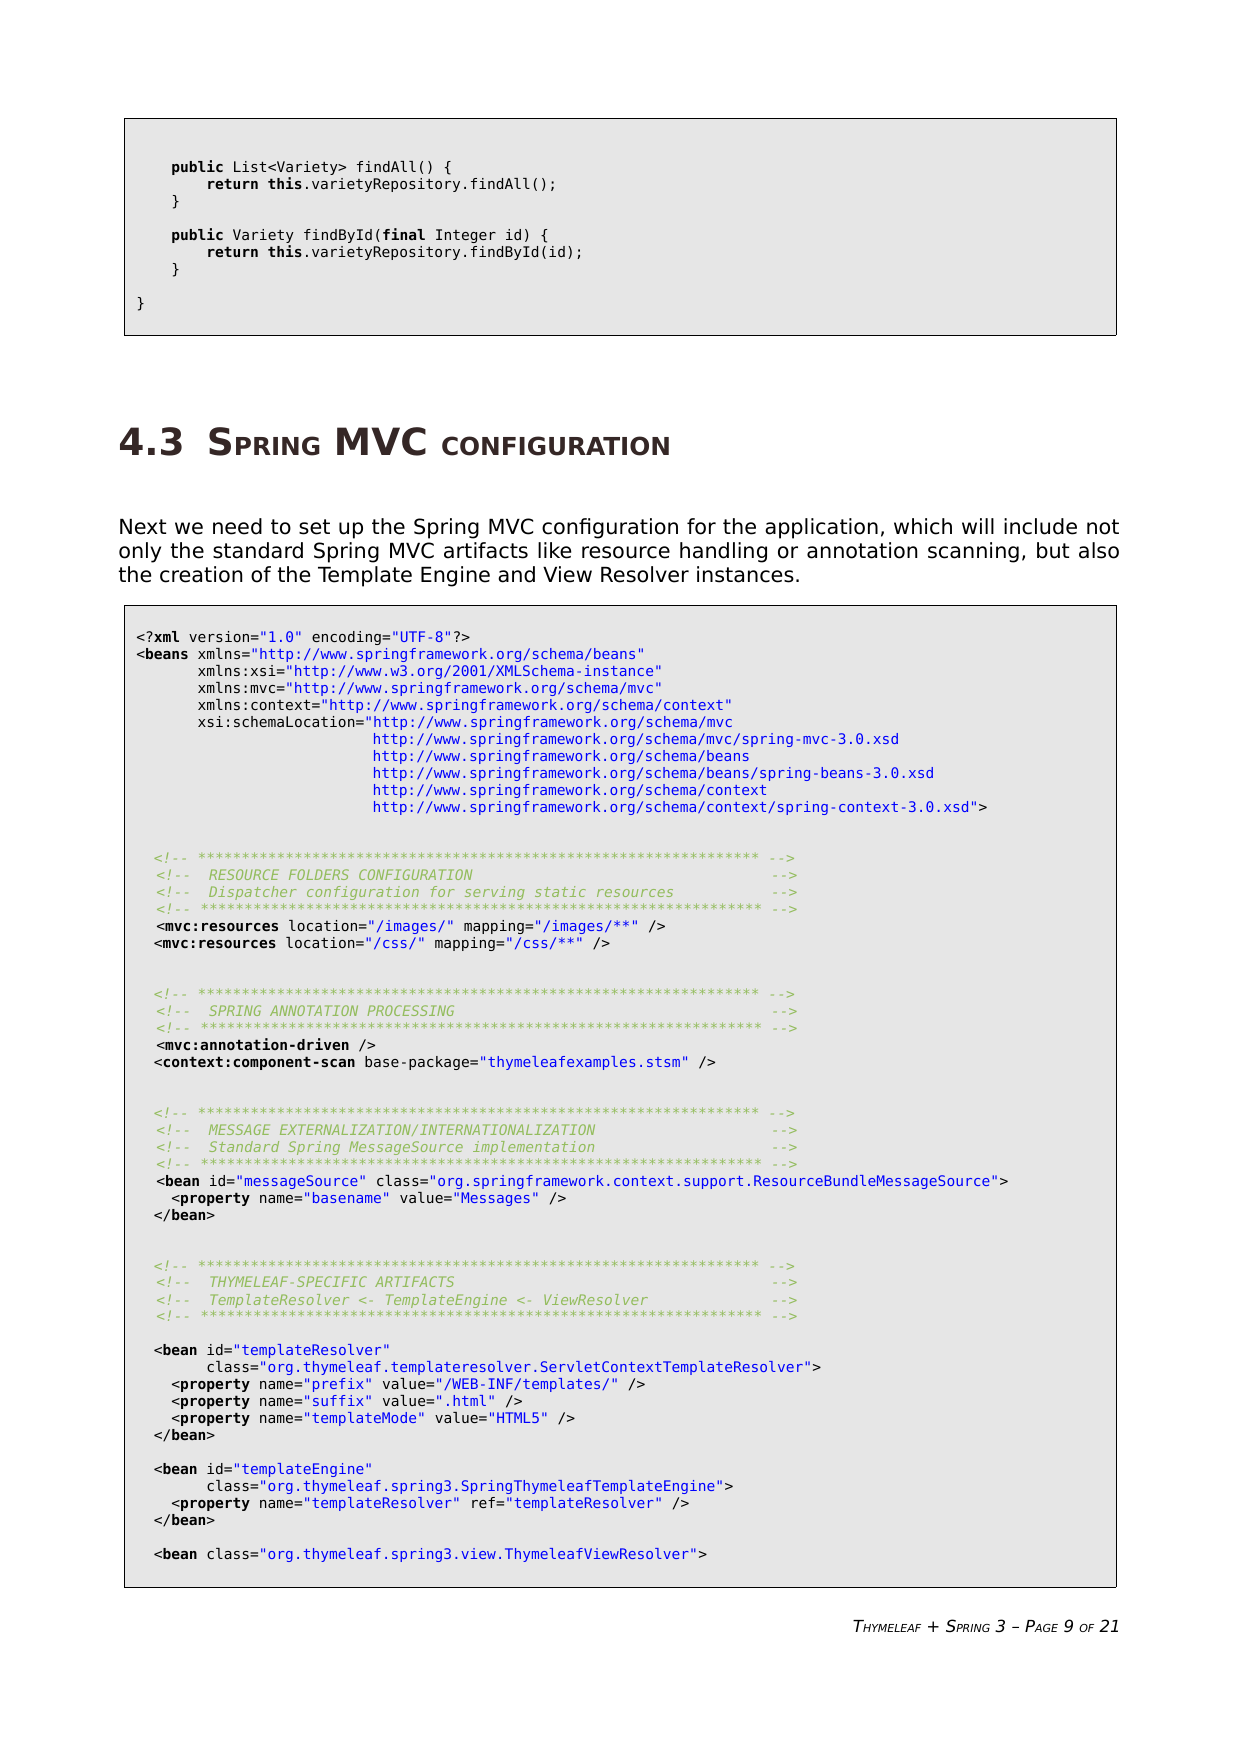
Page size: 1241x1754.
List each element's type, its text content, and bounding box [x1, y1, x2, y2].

text <?xml version="1.0" encoding="UTF-8"?> <beans xmlns="http://www.springframework.org/schema/beans" xmlns:xsi="http://www.w3.org/2001/XMLSchema-instance" xmlns:mvc="http://www.springframework.org/schema/mvc" xmlns:context="http://www.springframework.org/schema/context" xsi:schemaLocation="http://www.springframework.org/schema/mvc http://www.springframework.org/schema/mvc/spring-mvc-3.0.xsd http://www.springframework.org/schema/beans http://www.springframework.org/schema/beans/spring-beans-3.0.xsd http://www.springframework.org/schema/context http://www.springframework.org/schema/context/spring-context-3.0.xsd"> <!-- **************************************************************** --> <!-- RESOURCE FOLDERS CONFIGURATION --> <!-- Dispatcher configuration for serving static resources --> <!-- **************************************************************** --> <mvc:resources location="/images/" mapping="/images/**" /> <mvc:resources location="/css/" mapping="/css/**" /> <!-- **************************************************************** --> <!-- SPRING ANNOTATION PROCESSING --> <!-- **************************************************************** --> <mvc:annotation-driven /> <context:component-scan base-package="thymeleafexamples.stsm" /> <!-- **************************************************************** --> <!-- MESSAGE EXTERNALIZATION/INTERNATIONALIZATION --> <!-- Standard Spring MessageSource implementation --> <!-- **************************************************************** --> <bean id="messageSource" class="org.springframework.context.support.ResourceBundleMessageSource"> <property name="basename" value="Messages" /> </bean> <!-- **************************************************************** --> <!-- THYMELEAF-SPECIFIC ARTIFACTS --> <!-- TemplateResolver <- TemplateEngine <- ViewResolver --> <!-- **************************************************************** --> <bean id="templateResolver" class="org.thymeleaf.templateresolver.ServletContextTemplateResolver"> <property name="prefix" value="/WEB-INF/templates/" /> <property name="suffix" value=".html" /> <property name="templateMode" value="HTML5" /> </bean> <bean id="templateEngine" class="org.thymeleaf.spring3.SpringThymeleafTemplateEngine"> <property name="templateResolver" ref="templateResolver" /> </bean> <bean class="org.thymeleaf.spring3.view.ThymeleafViewResolver"> [125, 606, 1116, 1587]
subtitle Spring MVC configuration [118, 421, 1122, 465]
text public List<Variety> findAll() { return this.varietyRepository.findAll(); } public Variety findById(final Integer id) { return this.varietyRepository.findById(id); } } [125, 119, 1116, 335]
text Next we need to set up the Spring MVC configuration for the application, which will include not only the standard Spring MVC artifacts like resource handling or annotation scanning, but also the creation of the Template Engine and View Resolver instances. [118, 515, 1122, 588]
